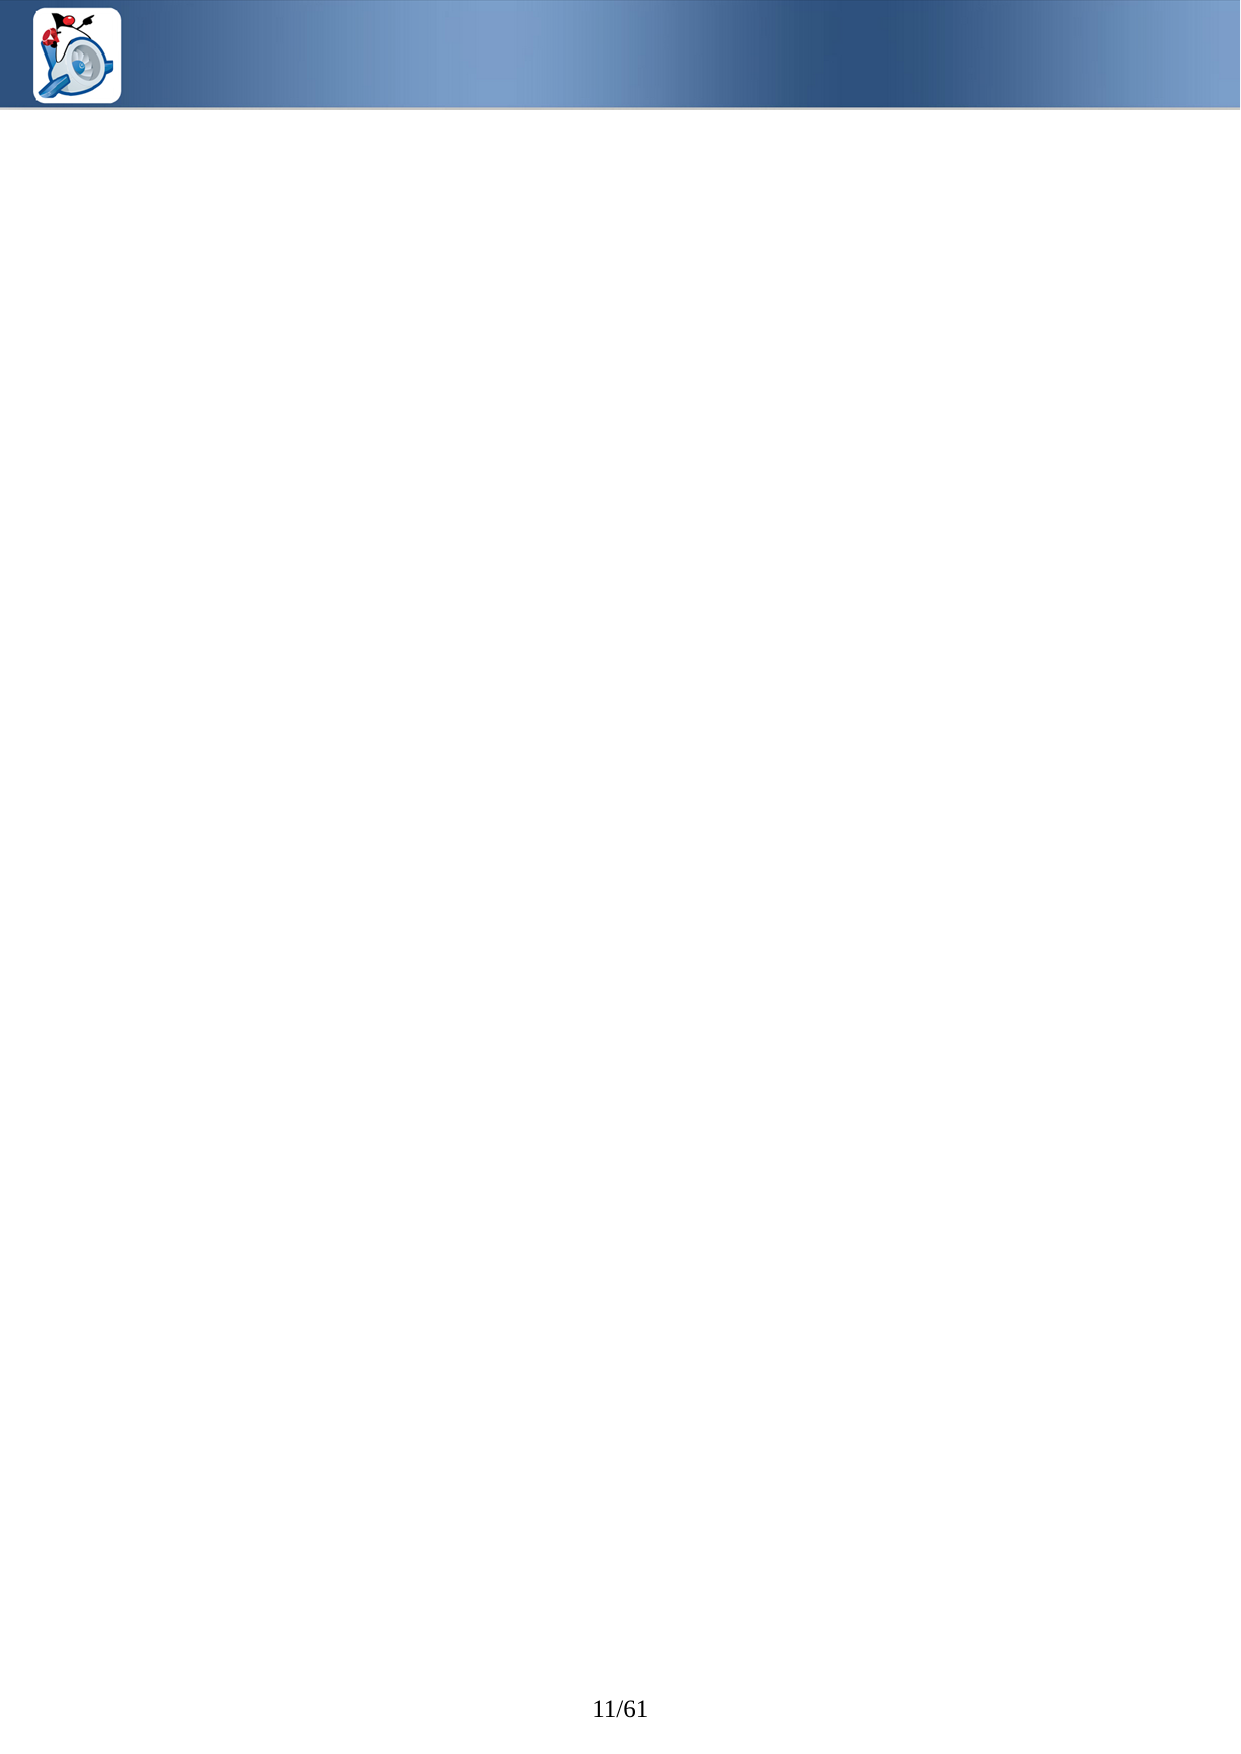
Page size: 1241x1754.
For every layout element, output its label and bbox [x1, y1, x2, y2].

picture [0, 0, 1241, 110]
